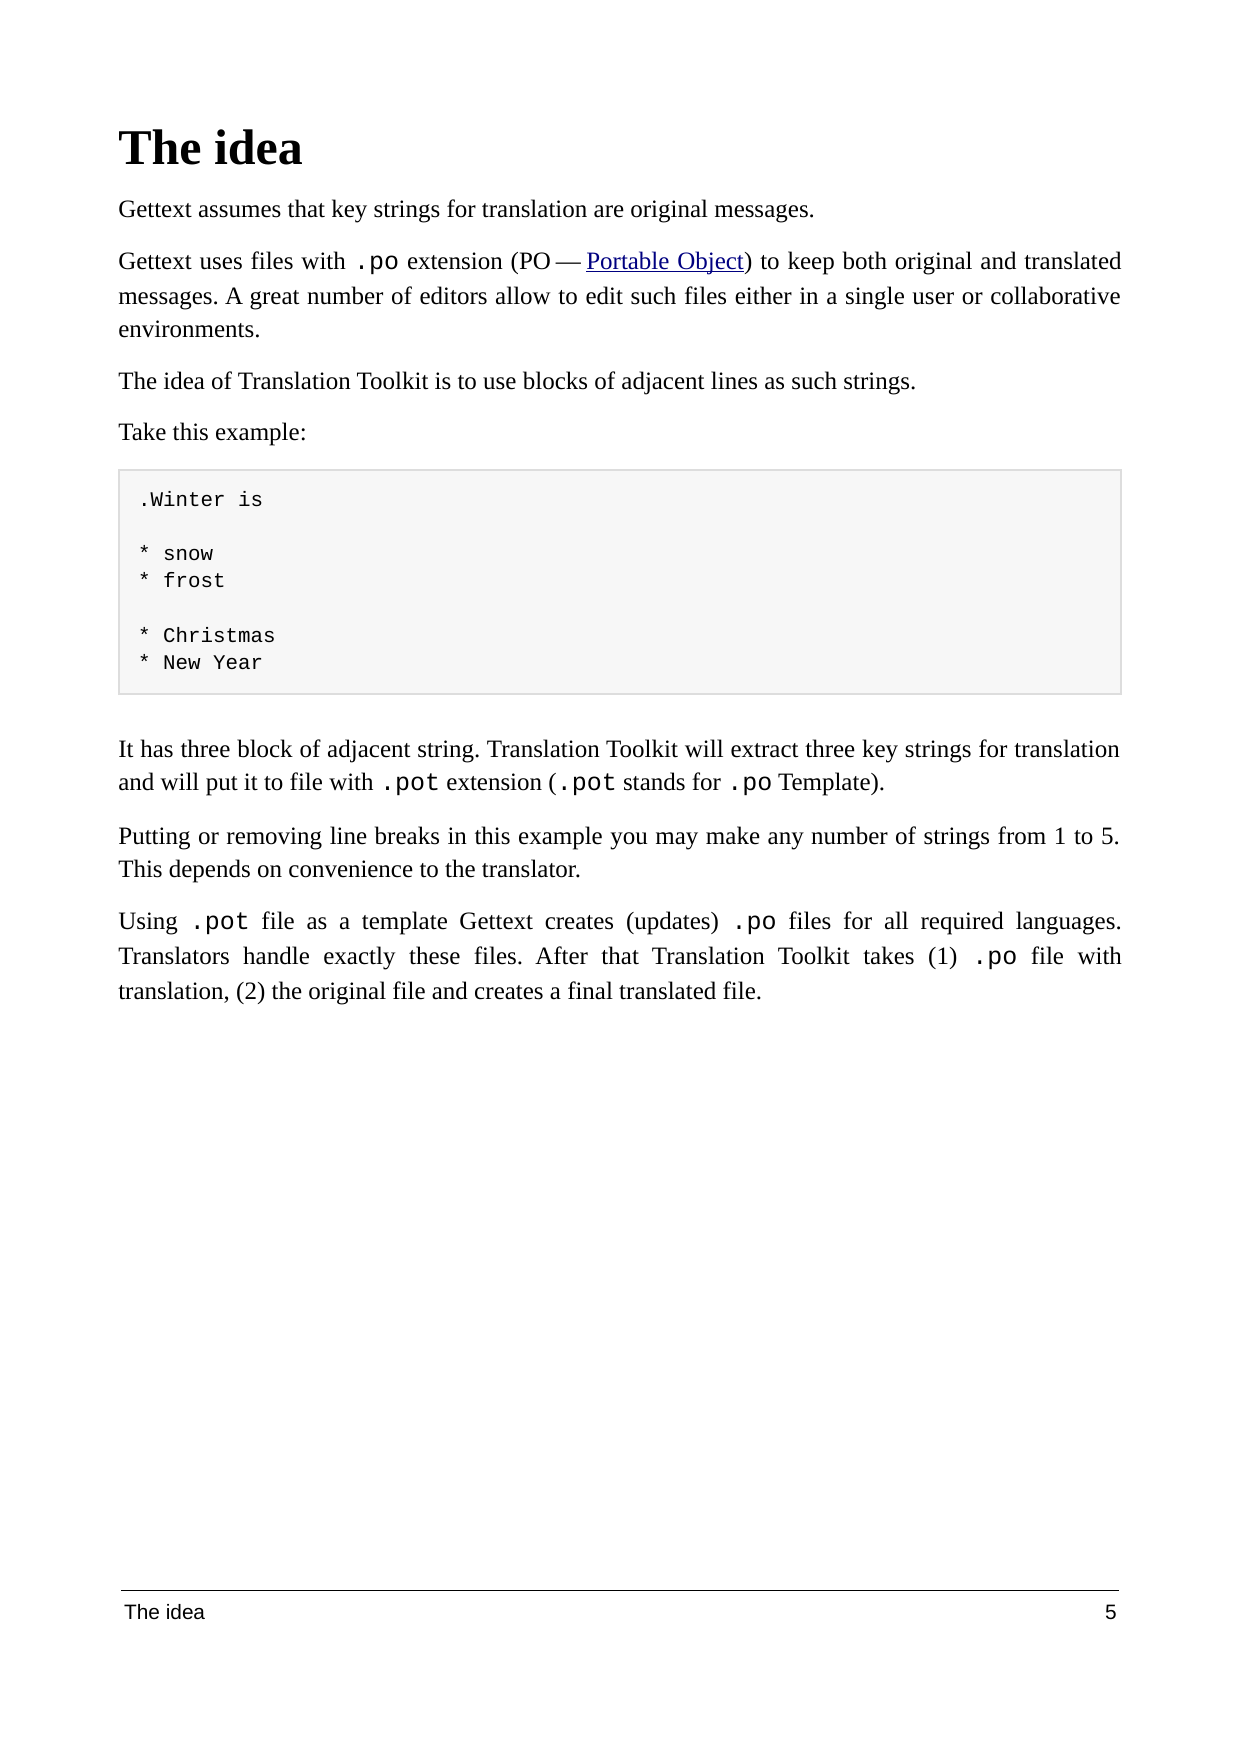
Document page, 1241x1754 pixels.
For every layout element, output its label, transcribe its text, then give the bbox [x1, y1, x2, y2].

text The idea of Translation Toolkit is to use blocks of adjacent lines as such strings. [118, 366, 1122, 394]
text Putting or removing line breaks in this example you may make any number of strings from 1 to 5. This depends on convenience to the translator. [118, 821, 1122, 883]
text Using .pot file as a template Gettext creates (updates) .po files for all required languages. Translators handle exactly these files. After that Translation Toolkit takes (1) .po file with translation, (2) the original file and creates a final translated file. [118, 906, 1122, 1005]
subtitle The idea [118, 118, 1122, 176]
text Gettext uses files with .po extension (PO — Portable Object) to keep both original and translated messages. A great number of editors allow to edit such files either in a single user or collaborative environments. [118, 246, 1122, 343]
text Take this example: [118, 417, 1122, 446]
list .Winter is * snow * frost * Christmas * New Year [120, 471, 1120, 693]
text It has three block of adjacent string. Translation Toolkit will extract three key strings for translation and will put it to file with .pot extension (.pot stands for .po Template). [118, 734, 1122, 798]
text Gettext assumes that key strings for translation are original messages. [118, 194, 1122, 223]
